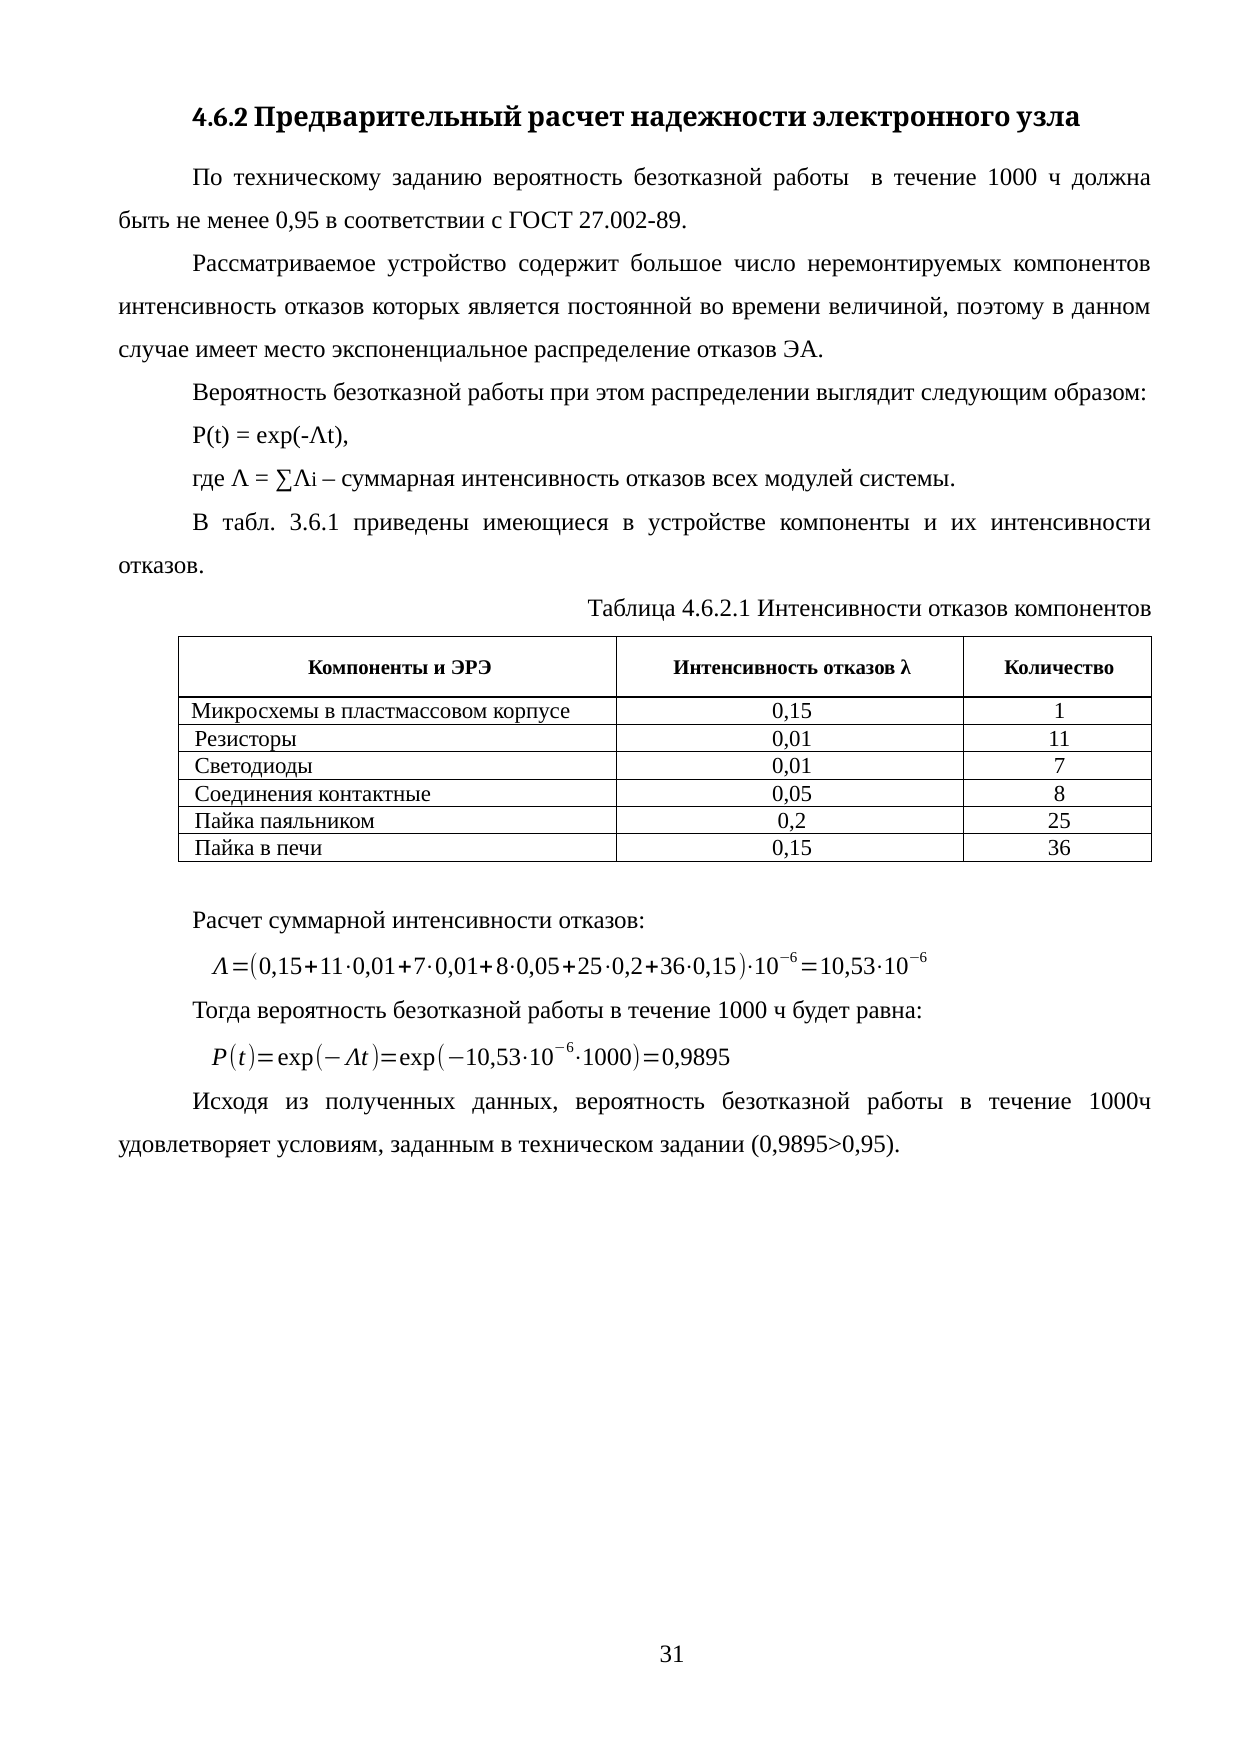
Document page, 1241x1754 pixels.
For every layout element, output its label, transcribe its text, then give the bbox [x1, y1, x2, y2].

text Таблица 4.6.2.1 Интенсивности отказов компонентов [118, 593, 1152, 622]
text Тогда вероятность безотказной работы в течение 1000 ч будет равна: [118, 995, 1152, 1024]
table_cell 8 [964, 780, 1151, 806]
table_cell Пайка паяльником [179, 807, 616, 833]
table_cell 0,15 [617, 834, 963, 861]
table_header Компоненты и ЭРЭ [179, 637, 616, 696]
table_cell 0,2 [617, 807, 963, 833]
table_cell 1 [964, 698, 1151, 724]
text По техническому заданию вероятность безотказной работы в течение 1000 ч должна быть не менее 0,95 в соответствии с ГОСТ 27.002-89. [118, 162, 1152, 233]
table_cell 11 [964, 725, 1151, 751]
table_header Количество [964, 637, 1151, 696]
table_cell 7 [964, 752, 1151, 778]
table_header Интенсивность отказов λ [617, 637, 963, 696]
table_cell Резисторы [179, 725, 616, 751]
table_cell Светодиоды [179, 752, 616, 778]
table_cell 0,05 [617, 780, 963, 806]
text В табл. 3.6.1 приведены имеющиеся в устройстве компоненты и их интенсивности отказов. [118, 507, 1152, 578]
subtitle 4.6.2 Предварительный расчет надежности электронного узла [118, 102, 1152, 134]
text Расчет суммарной интенсивности отказов: [118, 905, 1152, 934]
text Исходя из полученных данных, вероятность безотказной работы в течение 1000ч удовлетворяет условиям, заданным в техническом задании (0,9895>0,95). [118, 1086, 1152, 1158]
text Рассматриваемое устройство содержит большое число неремонтируемых компонентов интенсивность отказов которых является постоянной во времени величиной, поэтому в данном случае имеет место экспоненциальное распределение отказов ЭА. [118, 248, 1152, 363]
table_cell Соединения контактные [179, 780, 616, 806]
text где Λ = ∑Λi – суммарная интенсивность отказов всех модулей системы. [118, 463, 1152, 492]
table_cell 0,01 [617, 752, 963, 778]
text Вероятность безотказной работы при этом распределении выглядит следующим образом: [118, 377, 1152, 406]
table_cell 36 [964, 834, 1151, 861]
text P(t) = exp(-Λt), [118, 420, 1152, 449]
table_cell Пайка в печи [179, 834, 616, 861]
table_cell 0,01 [617, 725, 963, 751]
table_cell Микросхемы в пластмассовом корпусе [179, 698, 616, 724]
table_cell 25 [964, 807, 1151, 833]
table_cell 0,15 [617, 698, 963, 724]
